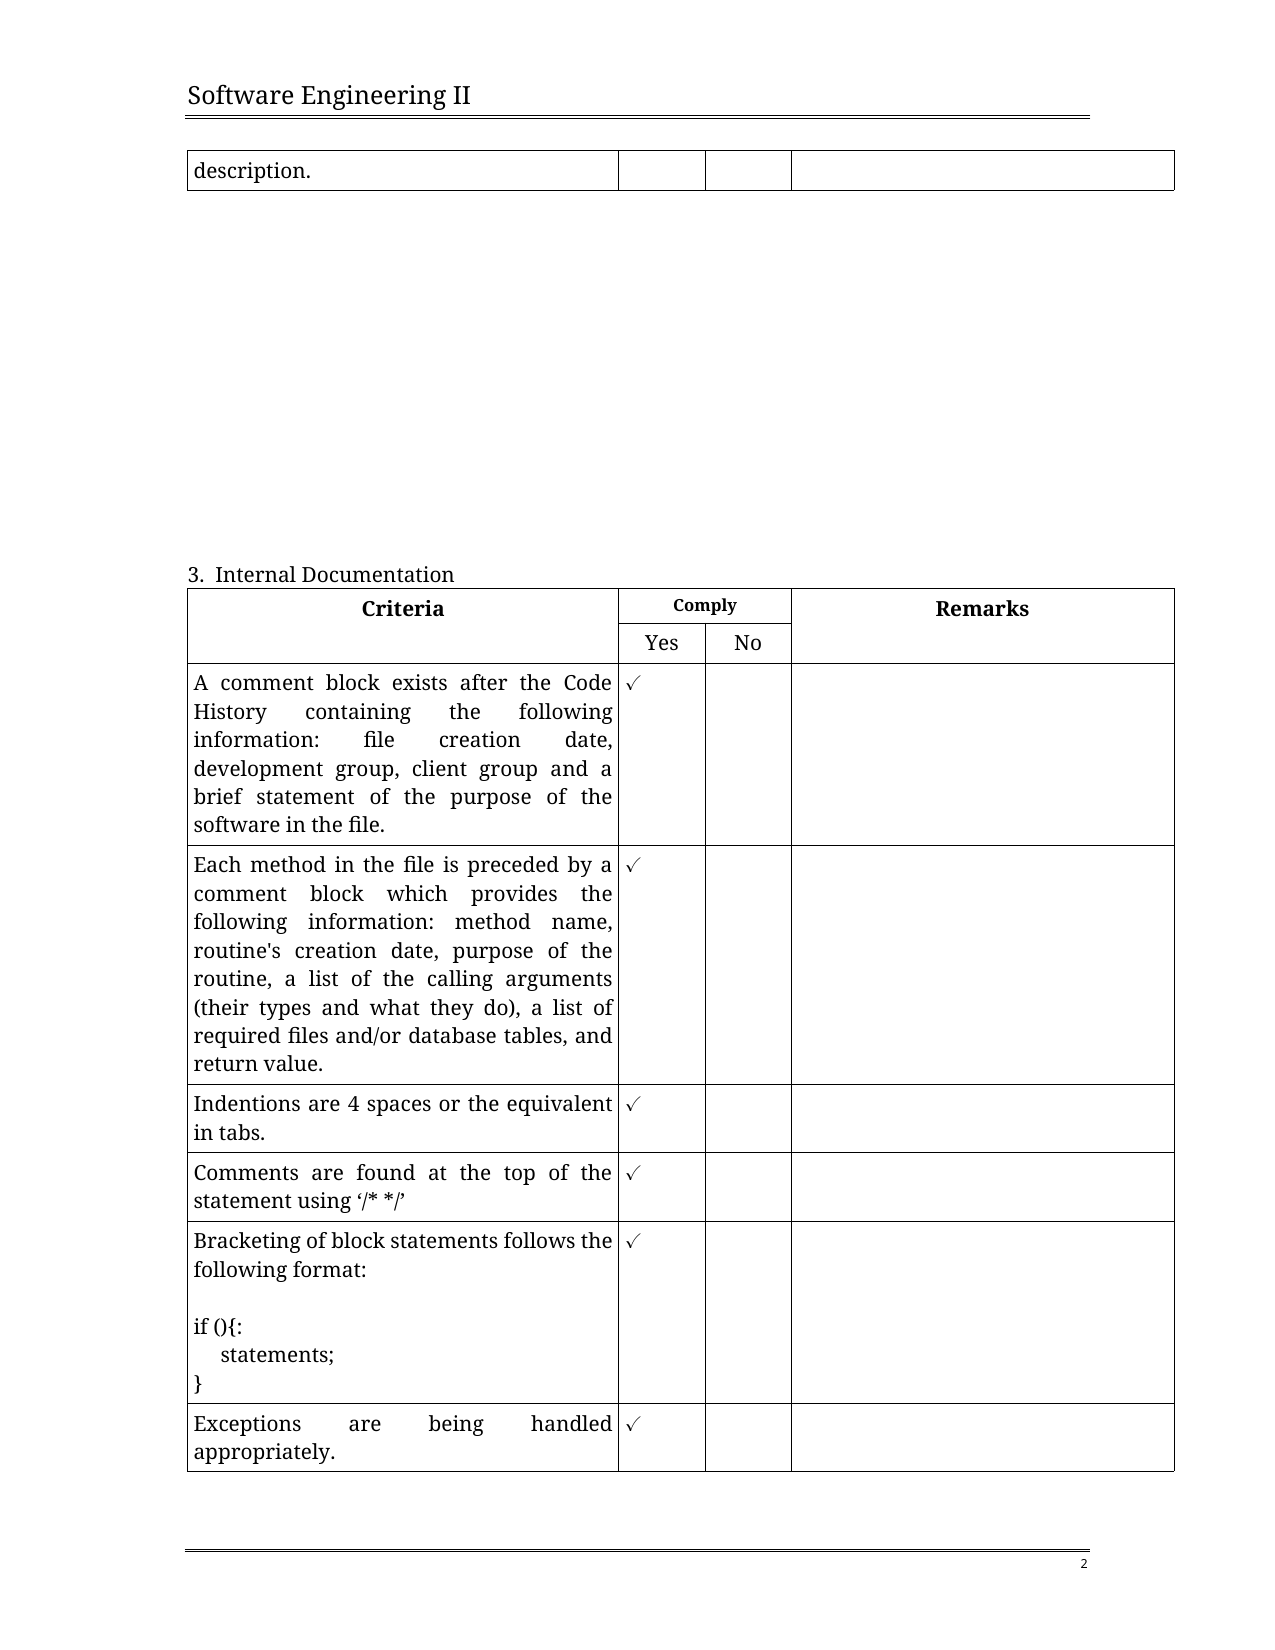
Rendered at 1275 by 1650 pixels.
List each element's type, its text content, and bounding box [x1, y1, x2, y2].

table_cell [792, 846, 1174, 1084]
table_header Comply [619, 589, 791, 622]
table_cell [619, 151, 705, 190]
text 3. Internal Documentation [187, 560, 1087, 588]
table_cell ✓ [619, 1085, 705, 1152]
table_header Remarks [792, 589, 1174, 662]
table_cell [792, 1085, 1174, 1152]
table_cell ✓ [619, 1222, 705, 1403]
table_cell A comment block exists after the Code History containing the following information: file creation date, development group, client group and a brief statement of the purpose of the software in the file. [188, 664, 618, 845]
table_cell Exceptions are being handled appropriately. [188, 1404, 618, 1471]
table_cell No [706, 624, 791, 662]
table_cell ✓ [619, 846, 705, 1084]
table_cell [792, 151, 1174, 190]
table_cell Yes [619, 624, 705, 662]
table_cell [706, 151, 791, 190]
table_header Criteria [188, 589, 618, 662]
table_cell [706, 846, 791, 1084]
table_cell [792, 1404, 1174, 1471]
table_cell Comments are found at the top of the statement using ‘/* */’ [188, 1153, 618, 1221]
table_cell [706, 1085, 791, 1152]
table_cell ✓ [619, 664, 705, 845]
table_cell [706, 664, 791, 845]
table_cell [792, 1222, 1174, 1403]
table_cell ✓ [619, 1404, 705, 1471]
table_cell Each method in the file is preceded by a comment block which provides the following information: method name, routine's creation date, purpose of the routine, a list of the calling arguments (their types and what they do), a list of required files and/or database tables, and return value. [188, 846, 618, 1084]
table_cell [706, 1404, 791, 1471]
table_cell Indentions are 4 spaces or the equivalent in tabs. [188, 1085, 618, 1152]
table_cell [706, 1153, 791, 1221]
table_cell ✓ [619, 1153, 705, 1221]
table_cell Bracketing of block statements follows the following format: if (){: statements; } [188, 1222, 618, 1403]
table_cell [792, 1153, 1174, 1221]
table_cell [706, 1222, 791, 1403]
table_cell description. [188, 151, 618, 190]
table_cell [792, 664, 1174, 845]
